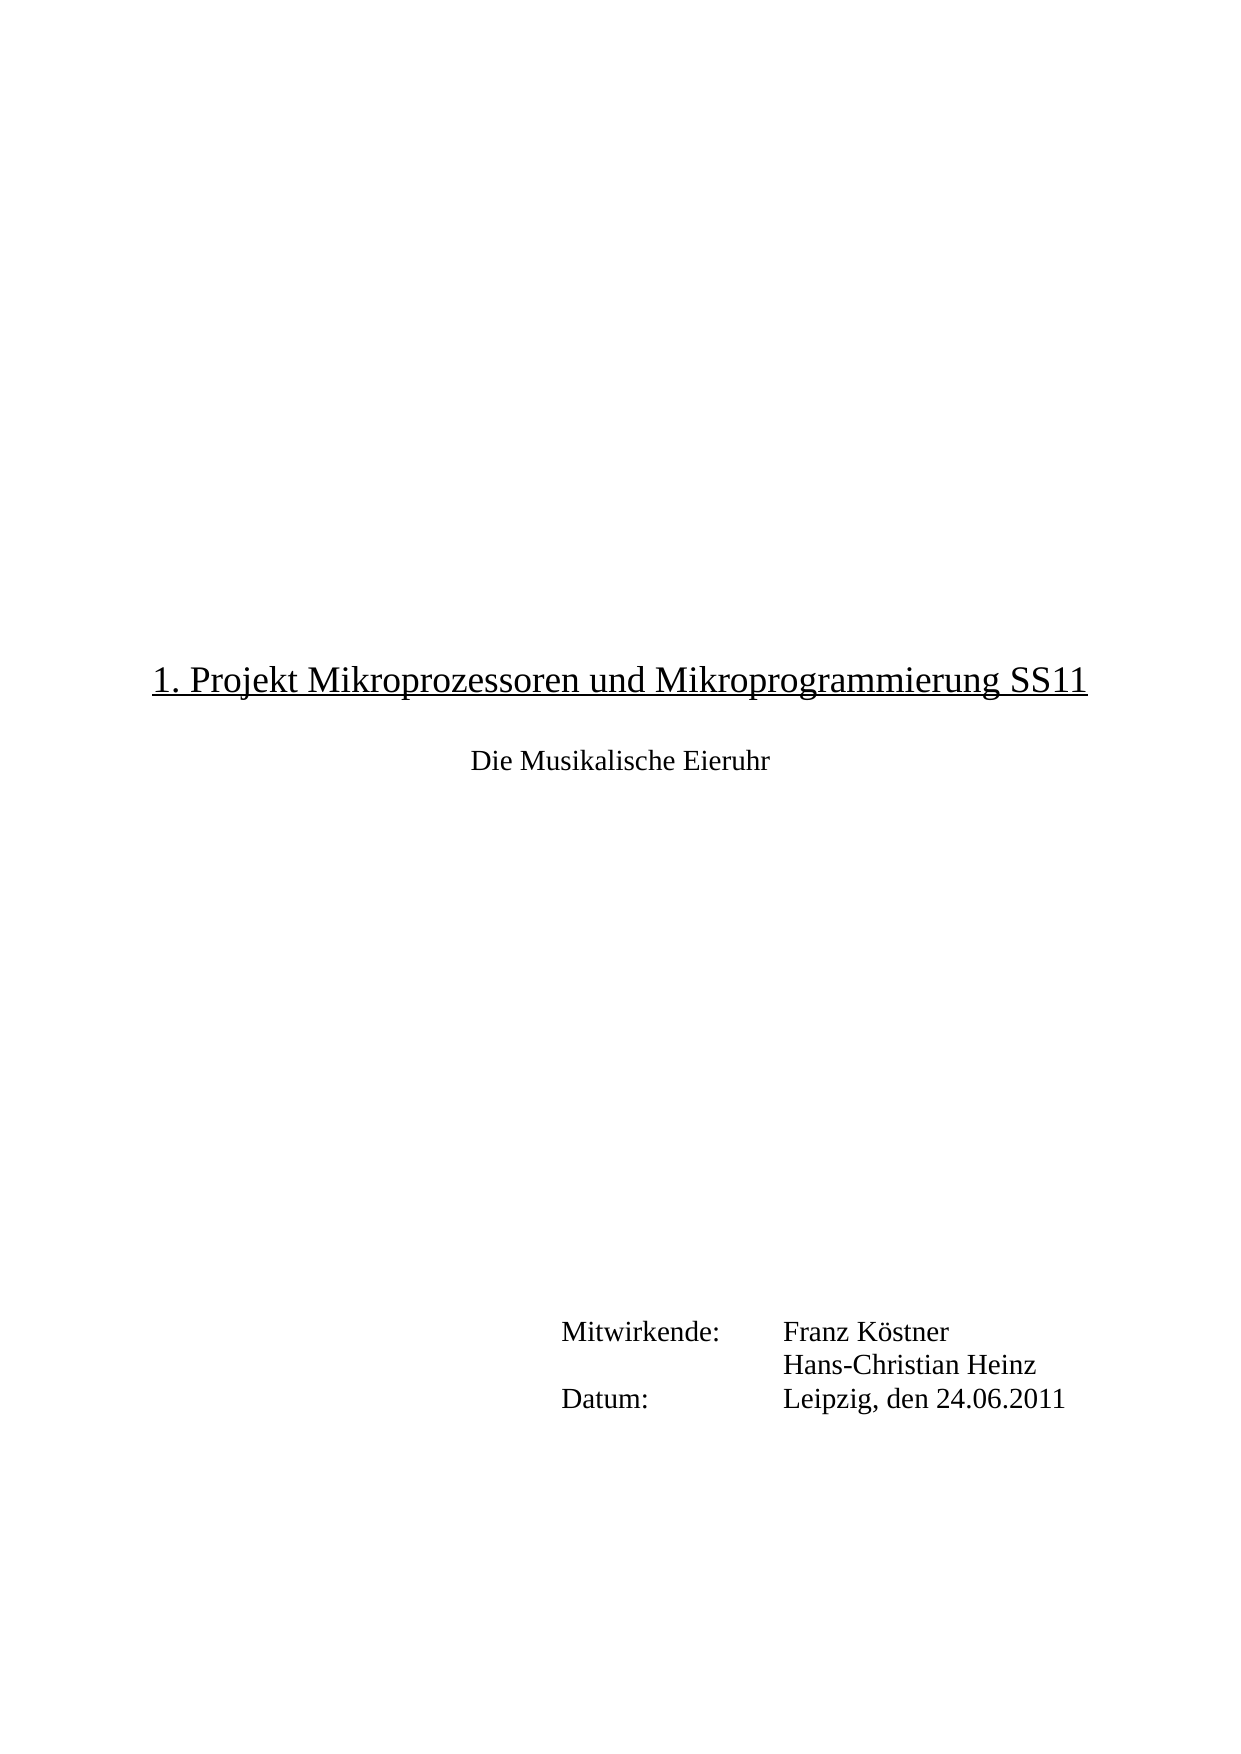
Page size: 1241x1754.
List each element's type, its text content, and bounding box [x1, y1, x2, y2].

text Datum: Leipzig, den 24.06.2011 [118, 1381, 1122, 1414]
list 1. Projekt Mikroprozessoren und Mikroprogrammierung SS11 [118, 657, 1122, 700]
text Hans-Christian Heinz [118, 1347, 1122, 1381]
text Die Musikalische Eieruhr [118, 743, 1122, 777]
text Mitwirkende: Franz Köstner [118, 1314, 1122, 1347]
